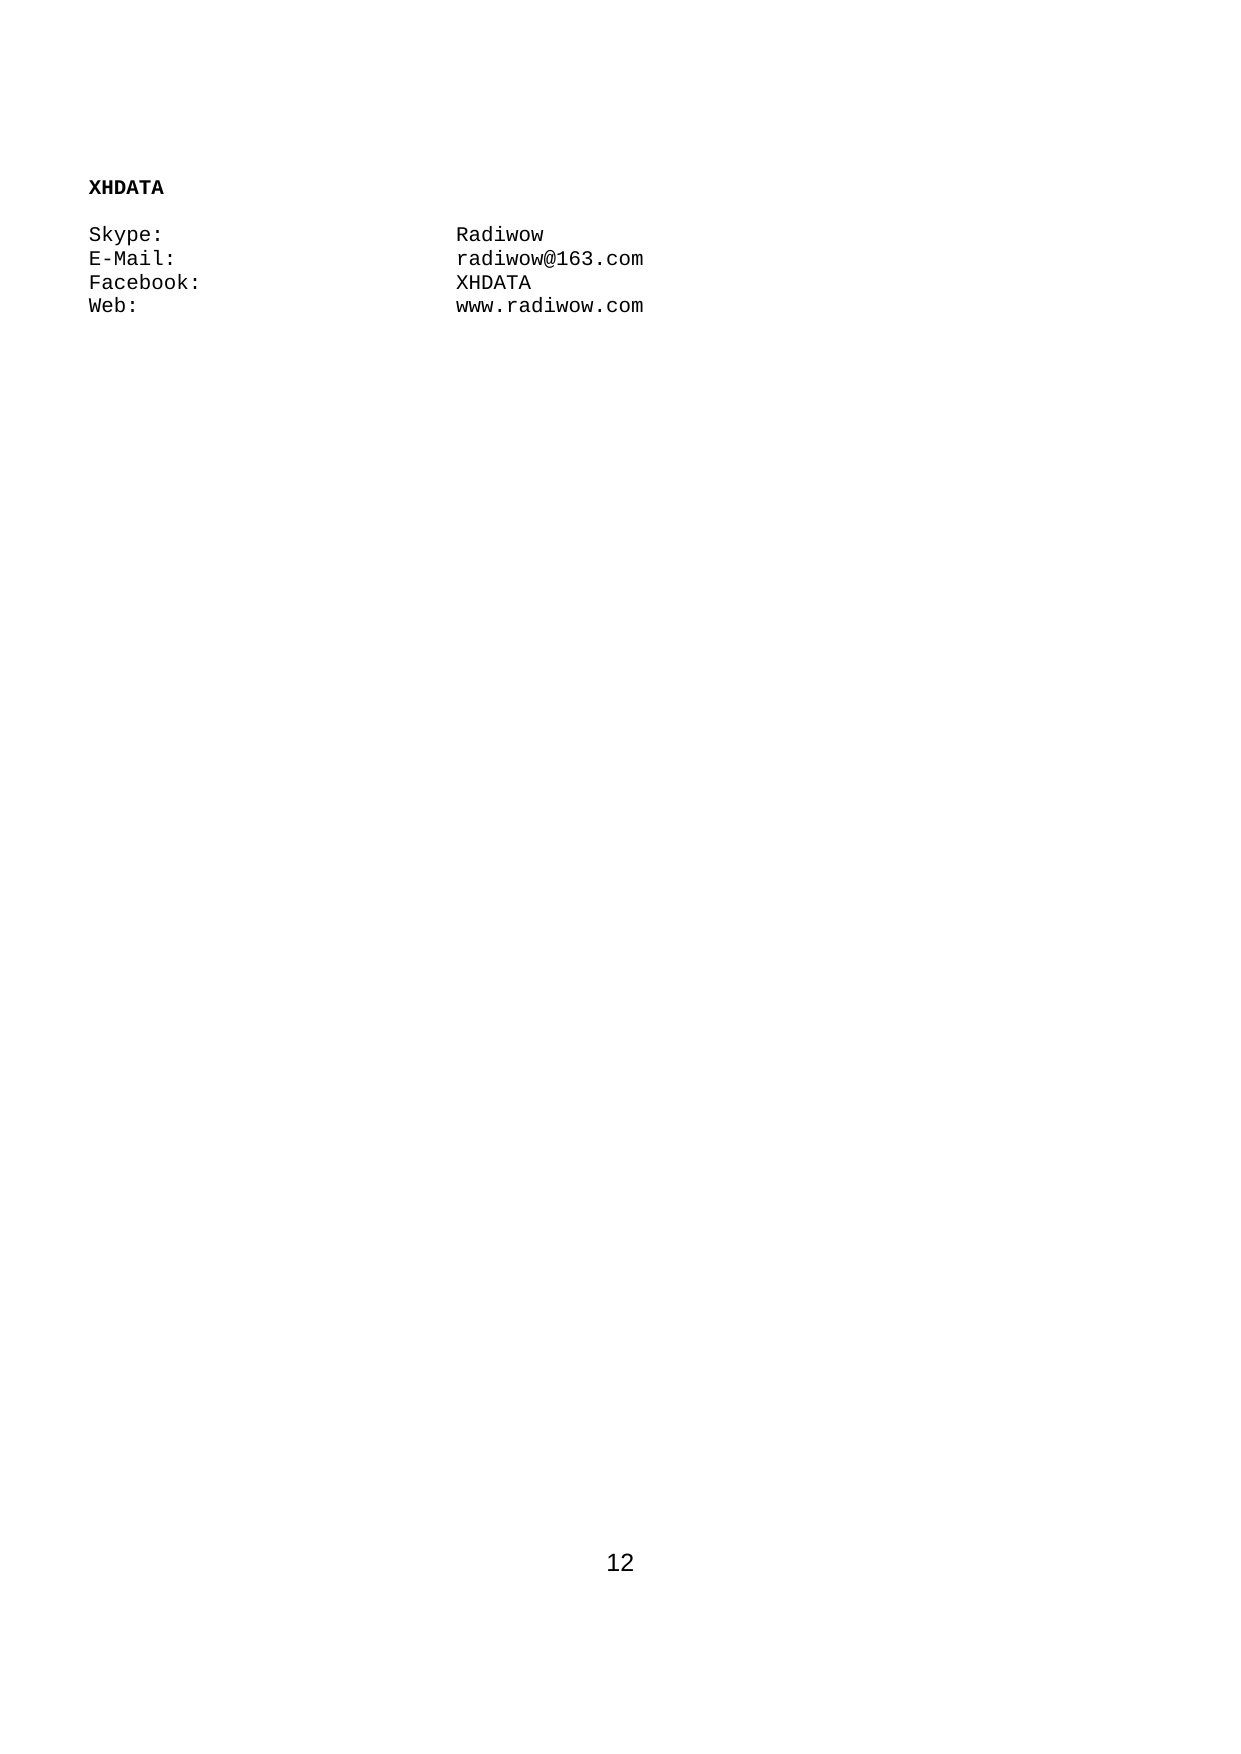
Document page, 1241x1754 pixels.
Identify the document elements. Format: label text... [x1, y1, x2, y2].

text Web: www.radiwow.com [88, 295, 1152, 319]
text Skype: Radiwow [88, 224, 1152, 248]
text E-Mail: radiwow@163.com [88, 248, 1152, 272]
text XHDATA [88, 177, 1152, 201]
text Facebook: XHDATA [88, 272, 1152, 295]
